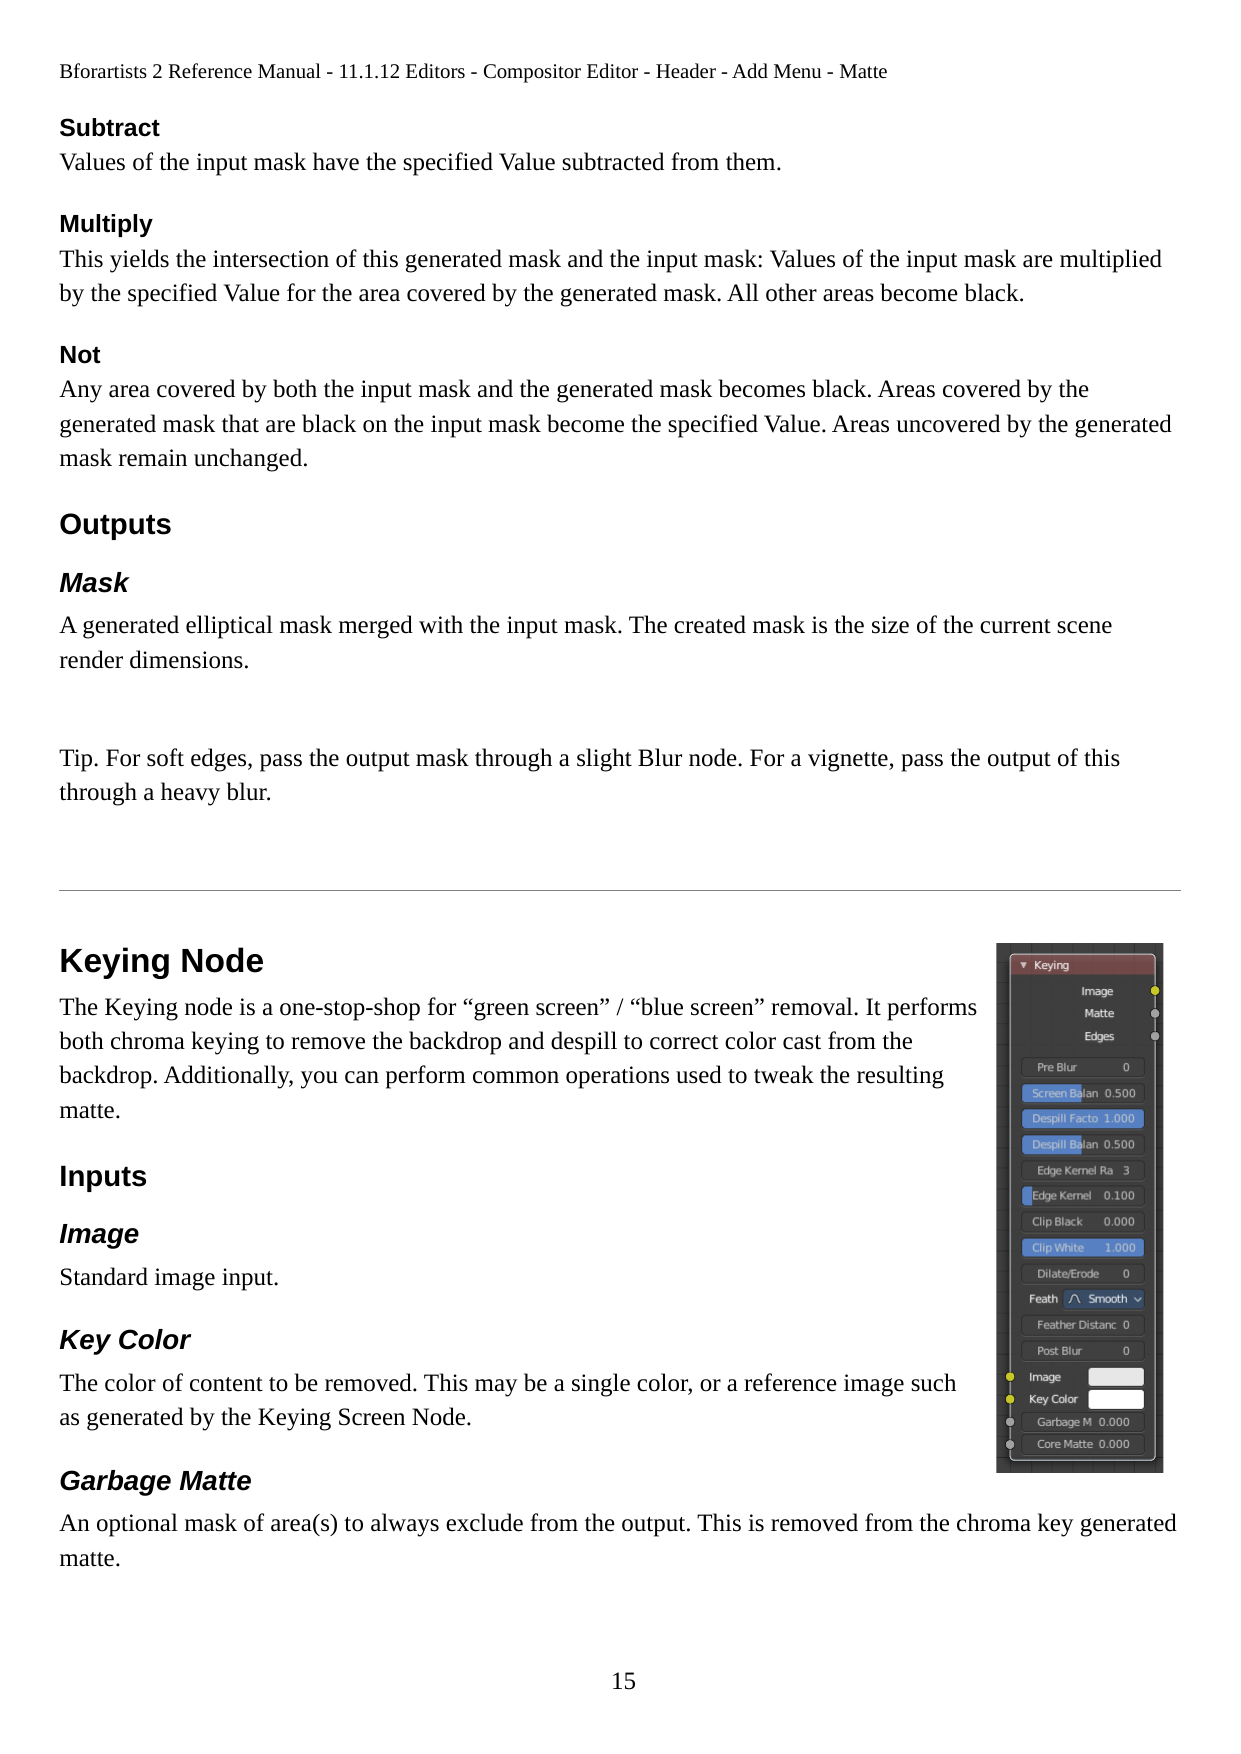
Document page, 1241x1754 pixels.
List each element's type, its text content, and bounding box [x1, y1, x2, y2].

subtitle Multiply [59, 209, 1181, 237]
text Values of the input mask have the specified Value subtracted from them. [59, 147, 1181, 176]
subtitle Not [59, 340, 1181, 368]
text A generated elliptical mask merged with the input mask. The created mask is the size of the current scene render dimensions. [59, 610, 1181, 673]
text Standard image input. [59, 1262, 996, 1291]
subtitle Garbage Matte [59, 1464, 1181, 1496]
text The Keying node is a one-stop-shop for “green screen” / “blue screen” removal. It performs both chroma keying to remove the backdrop and despill to correct color cast from the backdrop. Additionally, you can perform common operations used to tweak the resulting matte. [59, 992, 996, 1124]
subtitle Key Color [59, 1323, 996, 1355]
picture [996, 943, 1164, 1473]
text This yields the intersection of this generated mask and the input mask: Values of the input mask are multiplied by the specified Value for the area covered by the generated mask. All other areas become black. [59, 244, 1181, 307]
subtitle Image [59, 1217, 996, 1249]
text An optional mask of area(s) to always exclude from the output. This is removed from the chroma key generated matte. [59, 1508, 1181, 1571]
text Tip. For soft edges, pass the output mask through a slight Blur node. For a vignette, pass the output of this through a heavy blur. [59, 743, 1181, 806]
text Any area covered by both the input mask and the generated mask becomes black. Areas covered by the generated mask that are black on the input mask become the specified Value. Areas uncovered by the generated mask remain unchanged. [59, 374, 1181, 472]
subtitle [1164, 1217, 1181, 1249]
subtitle Subtract [59, 113, 1181, 141]
subtitle [1164, 1159, 1181, 1192]
subtitle Mask [59, 566, 1181, 598]
subtitle [1164, 1323, 1181, 1355]
subtitle Outputs [59, 507, 1181, 541]
subtitle Inputs [59, 1159, 996, 1192]
subtitle Keying Node [59, 941, 1181, 979]
text The color of content to be removed. This may be a single color, or a reference image such as generated by the Keying Screen Node. [59, 1368, 996, 1431]
text [1164, 1262, 1181, 1291]
